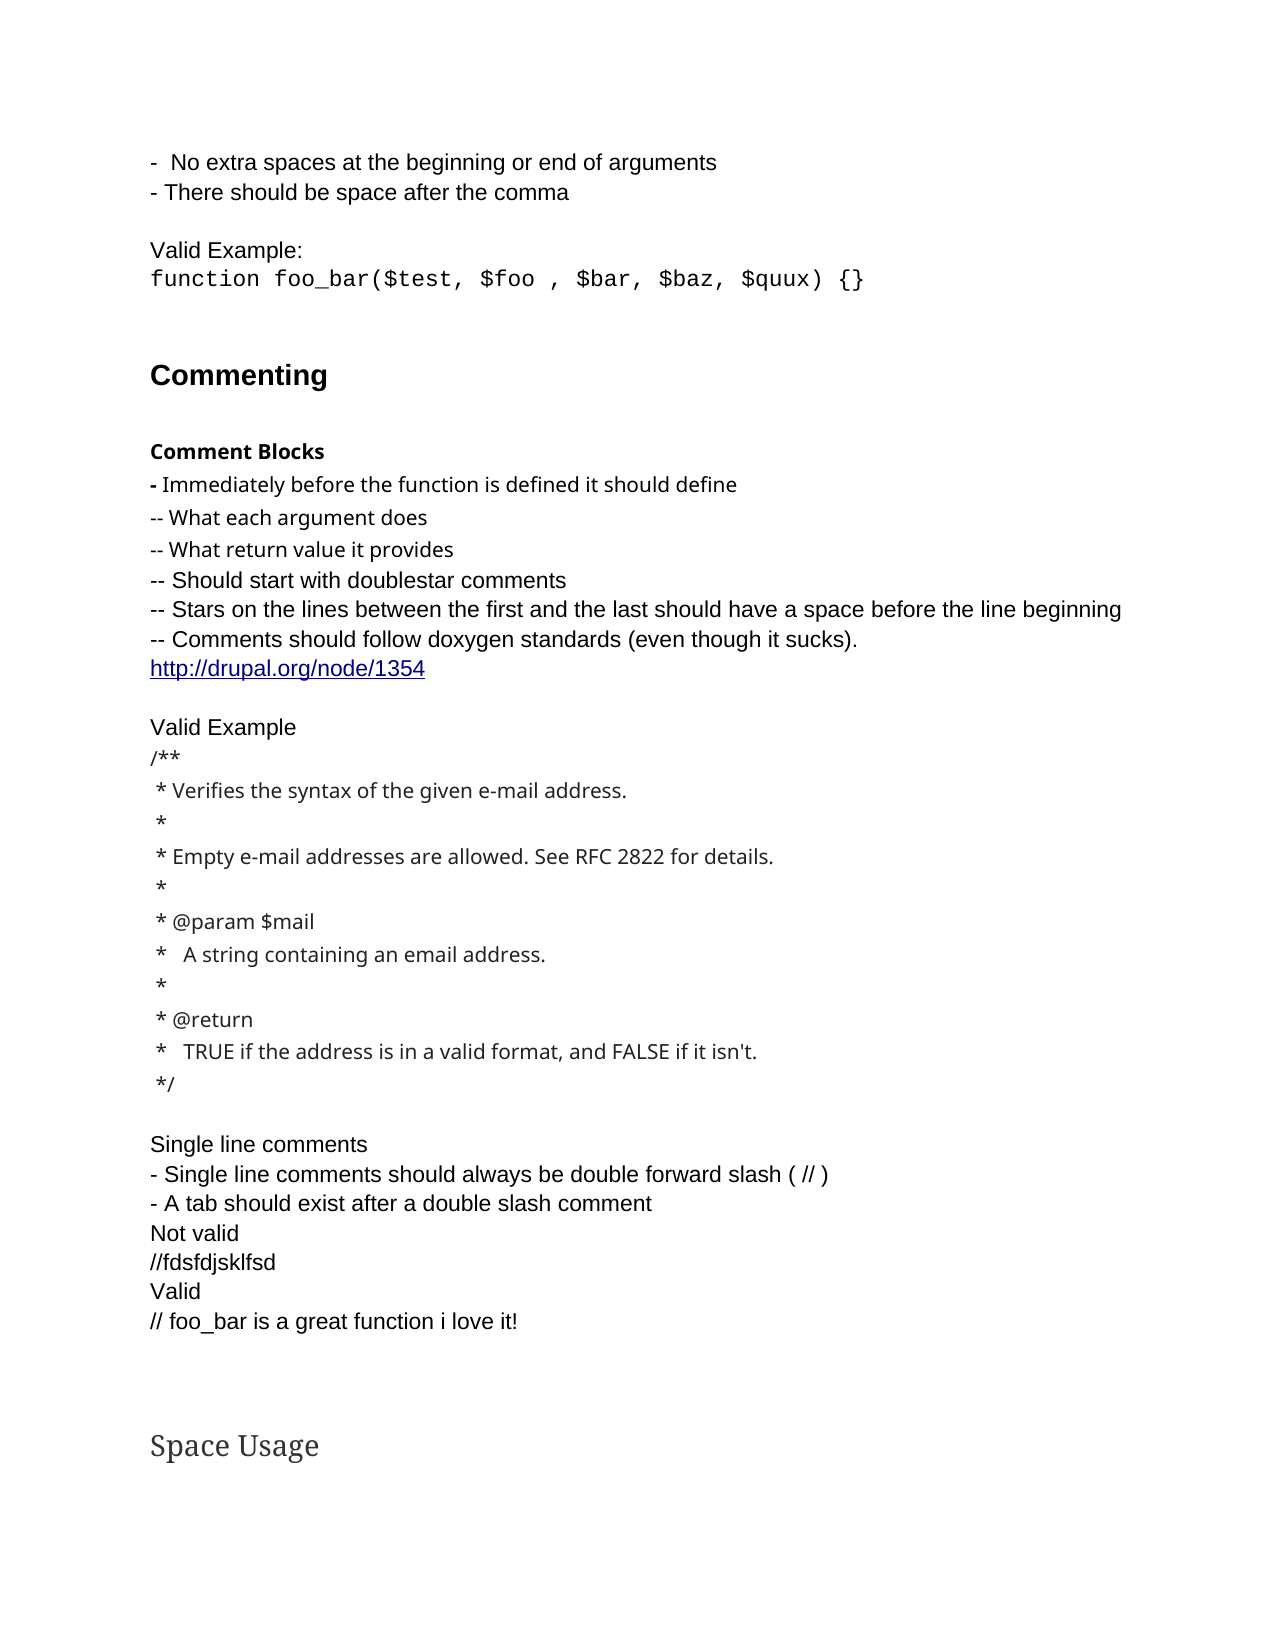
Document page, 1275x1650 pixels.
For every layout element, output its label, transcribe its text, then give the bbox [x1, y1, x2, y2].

text -- What each argument does [150, 503, 1125, 531]
text - A tab should exist after a double slash comment [150, 1191, 1125, 1216]
text -- What return value it provides [150, 535, 1125, 564]
text Comment Blocks [150, 437, 1125, 466]
text - No extra spaces at the beginning or end of arguments [150, 150, 1125, 176]
text -- Stars on the lines between the first and the last should have a space before the line beginning [150, 597, 1125, 623]
subtitle Commenting [150, 359, 1125, 392]
text -- Comments should follow doxygen standards (even though it sucks). http://drupal.org/node/1354 [150, 627, 1125, 682]
text /** * Verifies the syntax of the given e-mail address. * * Empty e-mail addresses are allowed. See RFC 2822 for details. * * @param $mail * A string containing an email address. * * @return * TRUE if the address is in a valid format, and FALSE if it isn't. */ [150, 744, 1125, 1098]
text // foo_bar is a great function i love it! [150, 1308, 1125, 1334]
text -- Should start with doublestar comments [150, 568, 1125, 593]
text Valid [150, 1279, 1125, 1304]
text Valid Example [150, 715, 1125, 740]
text - Single line comments should always be double forward slash ( // ) [150, 1161, 1125, 1187]
text Not valid [150, 1220, 1125, 1246]
text - There should be space after the comma [150, 179, 1125, 205]
subtitle Space Usage [150, 1426, 1125, 1465]
text - Immediately before the function is defined it should define [150, 470, 1125, 498]
text function foo_bar($test, $foo , $bar, $baz, $quux) {} [150, 267, 1125, 293]
text //fdsfdjsklfsd [150, 1249, 1125, 1275]
text Single line comments [150, 1103, 1125, 1158]
text Valid Example: [150, 238, 1125, 264]
